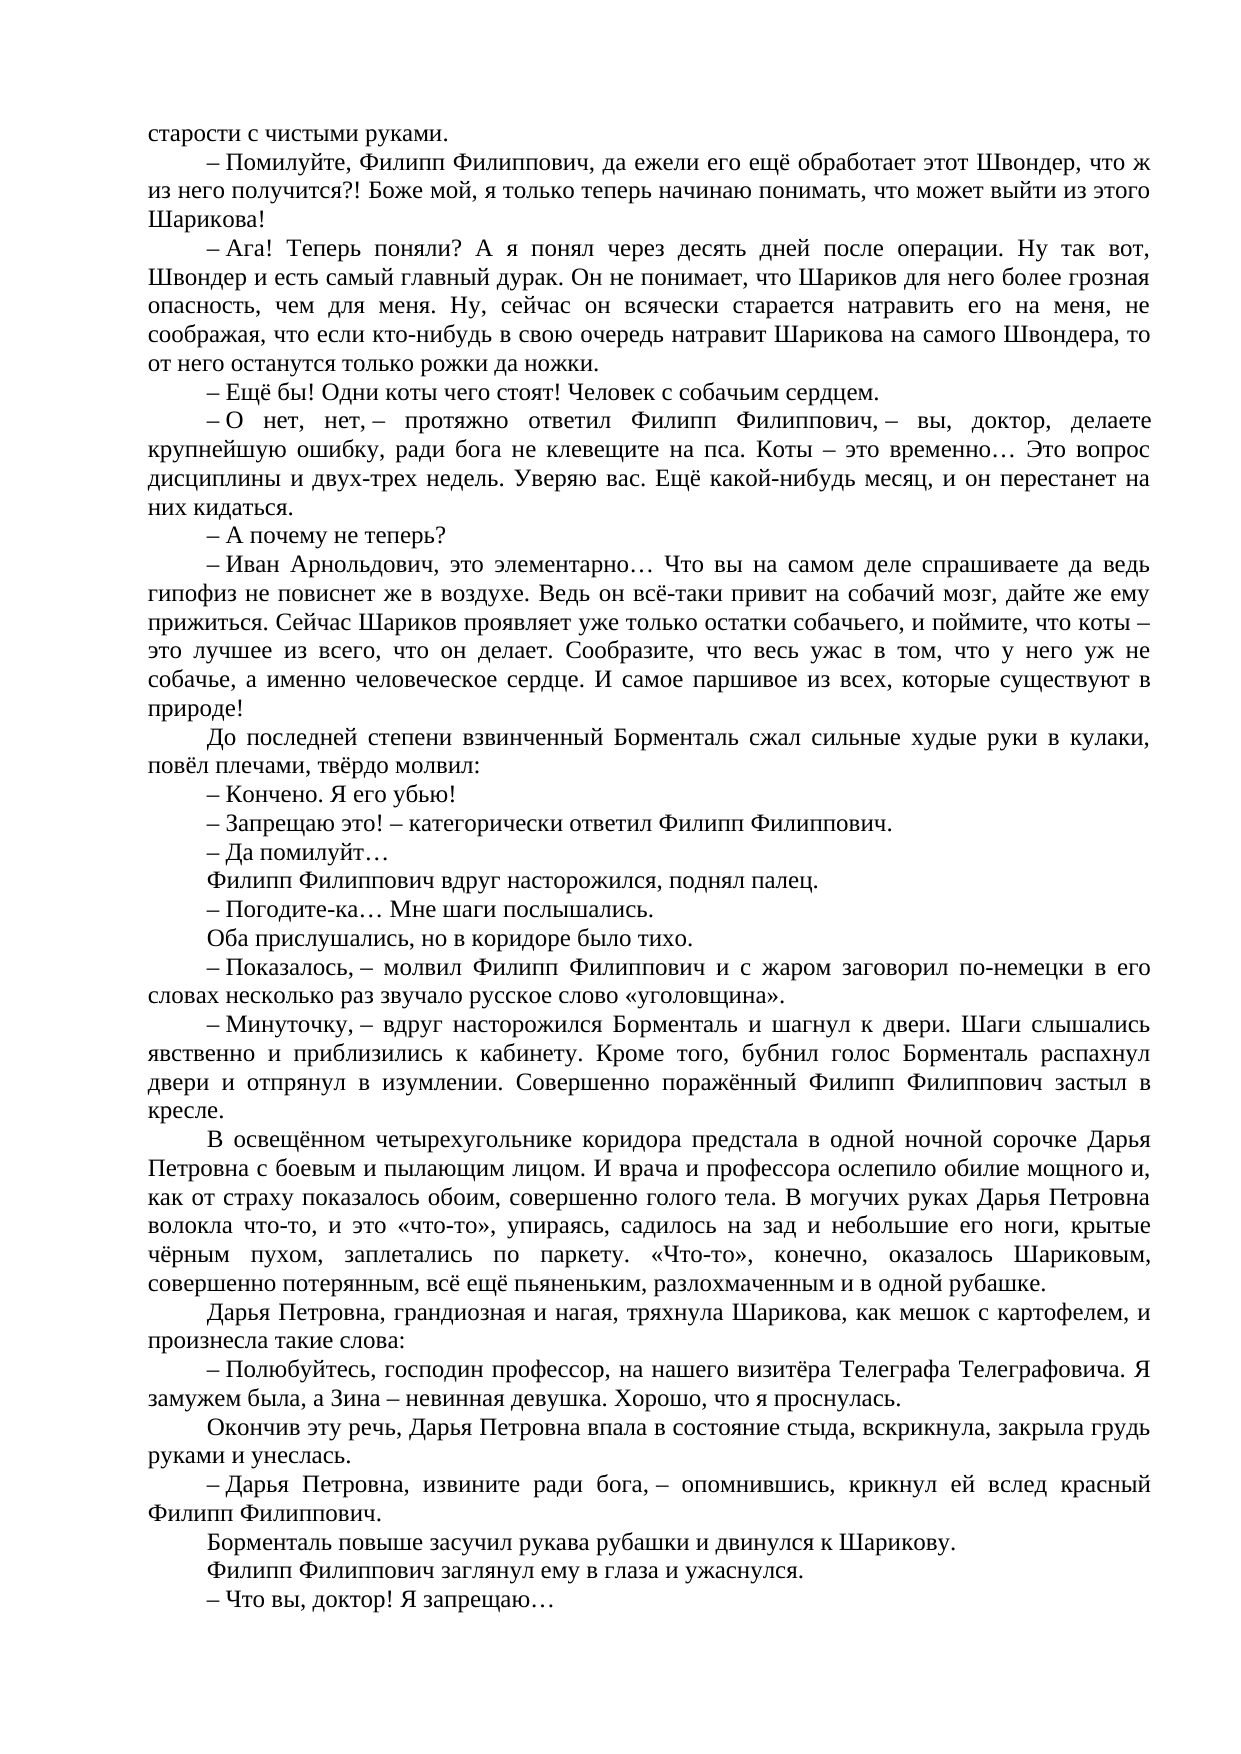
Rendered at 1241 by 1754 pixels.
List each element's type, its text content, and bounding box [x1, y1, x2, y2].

text – Ещё бы! Одни коты чего стоят! Человек с собачьим сердцем. [148, 377, 1152, 406]
text – Запрещаю это! – категорически ответил Филипп Филиппович. [148, 808, 1152, 837]
text – Дарья Петровна, извините ради бога, – опомнившись, крикнул ей вслед красный Филипп Филиппович. [148, 1469, 1152, 1527]
text – О нет, нет, – протяжно ответил Филипп Филиппович, – вы, доктор, делаете крупнейшую ошибку, ради бога не клевещите на пса. Коты – это временно… Это вопрос дисциплины и двух-трех недель. Уверяю вас. Ещё какой-нибудь месяц, и он перестанет на них кидаться. [148, 406, 1152, 521]
text В освещённом четырехугольнике коридора предстала в одной ночной сорочке Дарья Петровна с боевым и пылающим лицом. И врача и профессора ослепило обилие мощного и, как от страху показалось обоим, совершенно голого тела. В могучих руках Дарья Петровна волокла что-то, и это «что-то», упираясь, садилось на зад и небольшие его ноги, крытые чёрным пухом, заплетались по паркету. «Что-то», конечно, оказалось Шариковым, совершенно потерянным, всё ещё пьяненьким, разлохмаченным и в одной рубашке. [148, 1124, 1152, 1297]
text Филипп Филиппович вдруг насторожился, поднял палец. [148, 866, 1152, 894]
text – Показалось, – молвил Филипп Филиппович и с жаром заговорил по-немецки в его словах несколько раз звучало русское слово «уголовщина». [148, 952, 1152, 1009]
text – Что вы, доктор! Я запрещаю… [148, 1584, 1152, 1613]
text Филипп Филиппович заглянул ему в глаза и ужаснулся. [148, 1556, 1152, 1584]
text – А почему не теперь? [148, 521, 1152, 549]
text До последней степени взвинченный Борменталь сжал сильные худые руки в кулаки, повёл плечами, твёрдо молвил: [148, 722, 1152, 779]
text Окончив эту речь, Дарья Петровна впала в состояние стыда, вскрикнула, закрыла грудь руками и унеслась. [148, 1412, 1152, 1469]
text Дарья Петровна, грандиозная и нагая, тряхнула Шарикова, как мешок с картофелем, и произнесла такие слова: [148, 1297, 1152, 1354]
text – Ага! Теперь поняли? А я понял через десять дней после операции. Ну так вот, Швондер и есть самый главный дурак. Он не понимает, что Шариков для него более грозная опасность, чем для меня. Ну, сейчас он всячески старается натравить его на меня, не соображая, что если кто-нибудь в свою очередь натравит Шарикова на самого Швондера, то от него останутся только рожки да ножки. [148, 233, 1152, 377]
text – Помилуйте, Филипп Филиппович, да ежели его ещё обработает этот Швондер, что ж из него получится?! Боже мой, я только теперь начинаю понимать, что может выйти из этого Шарикова! [148, 147, 1152, 233]
text – Да помилуйт… [148, 837, 1152, 866]
text Борменталь повыше засучил рукава рубашки и двинулся к Шарикову. [148, 1527, 1152, 1556]
text Оба прислушались, но в коридоре было тихо. [148, 923, 1152, 952]
text – Кончено. Я его убью! [148, 779, 1152, 808]
text – Погодите-ка… Мне шаги послышались. [148, 894, 1152, 923]
text – Минуточку, – вдруг насторожился Борменталь и шагнул к двери. Шаги слышались явственно и приблизились к кабинету. Кроме того, бубнил голос Борменталь распахнул двери и отпрянул в изумлении. Совершенно поражённый Филипп Филиппович застыл в кресле. [148, 1009, 1152, 1124]
text – Полюбуйтесь, господин профессор, на нашего визитёра Телеграфа Телеграфовича. Я замужем была, а Зина – невинная девушка. Хорошо, что я проснулась. [148, 1354, 1152, 1412]
text – Иван Арнольдович, это элементарно… Что вы на самом деле спрашиваете да ведь гипофиз не повиснет же в воздухе. Ведь он всё-таки привит на собачий мозг, дайте же ему прижиться. Сейчас Шариков проявляет уже только остатки собачьего, и поймите, что коты – это лучшее из всего, что он делает. Сообразите, что весь ужас в том, что у него уж не собачье, а именно человеческое сердце. И самое паршивое из всех, которые существуют в природе! [148, 549, 1152, 722]
text старости с чистыми руками. [148, 118, 1152, 147]
